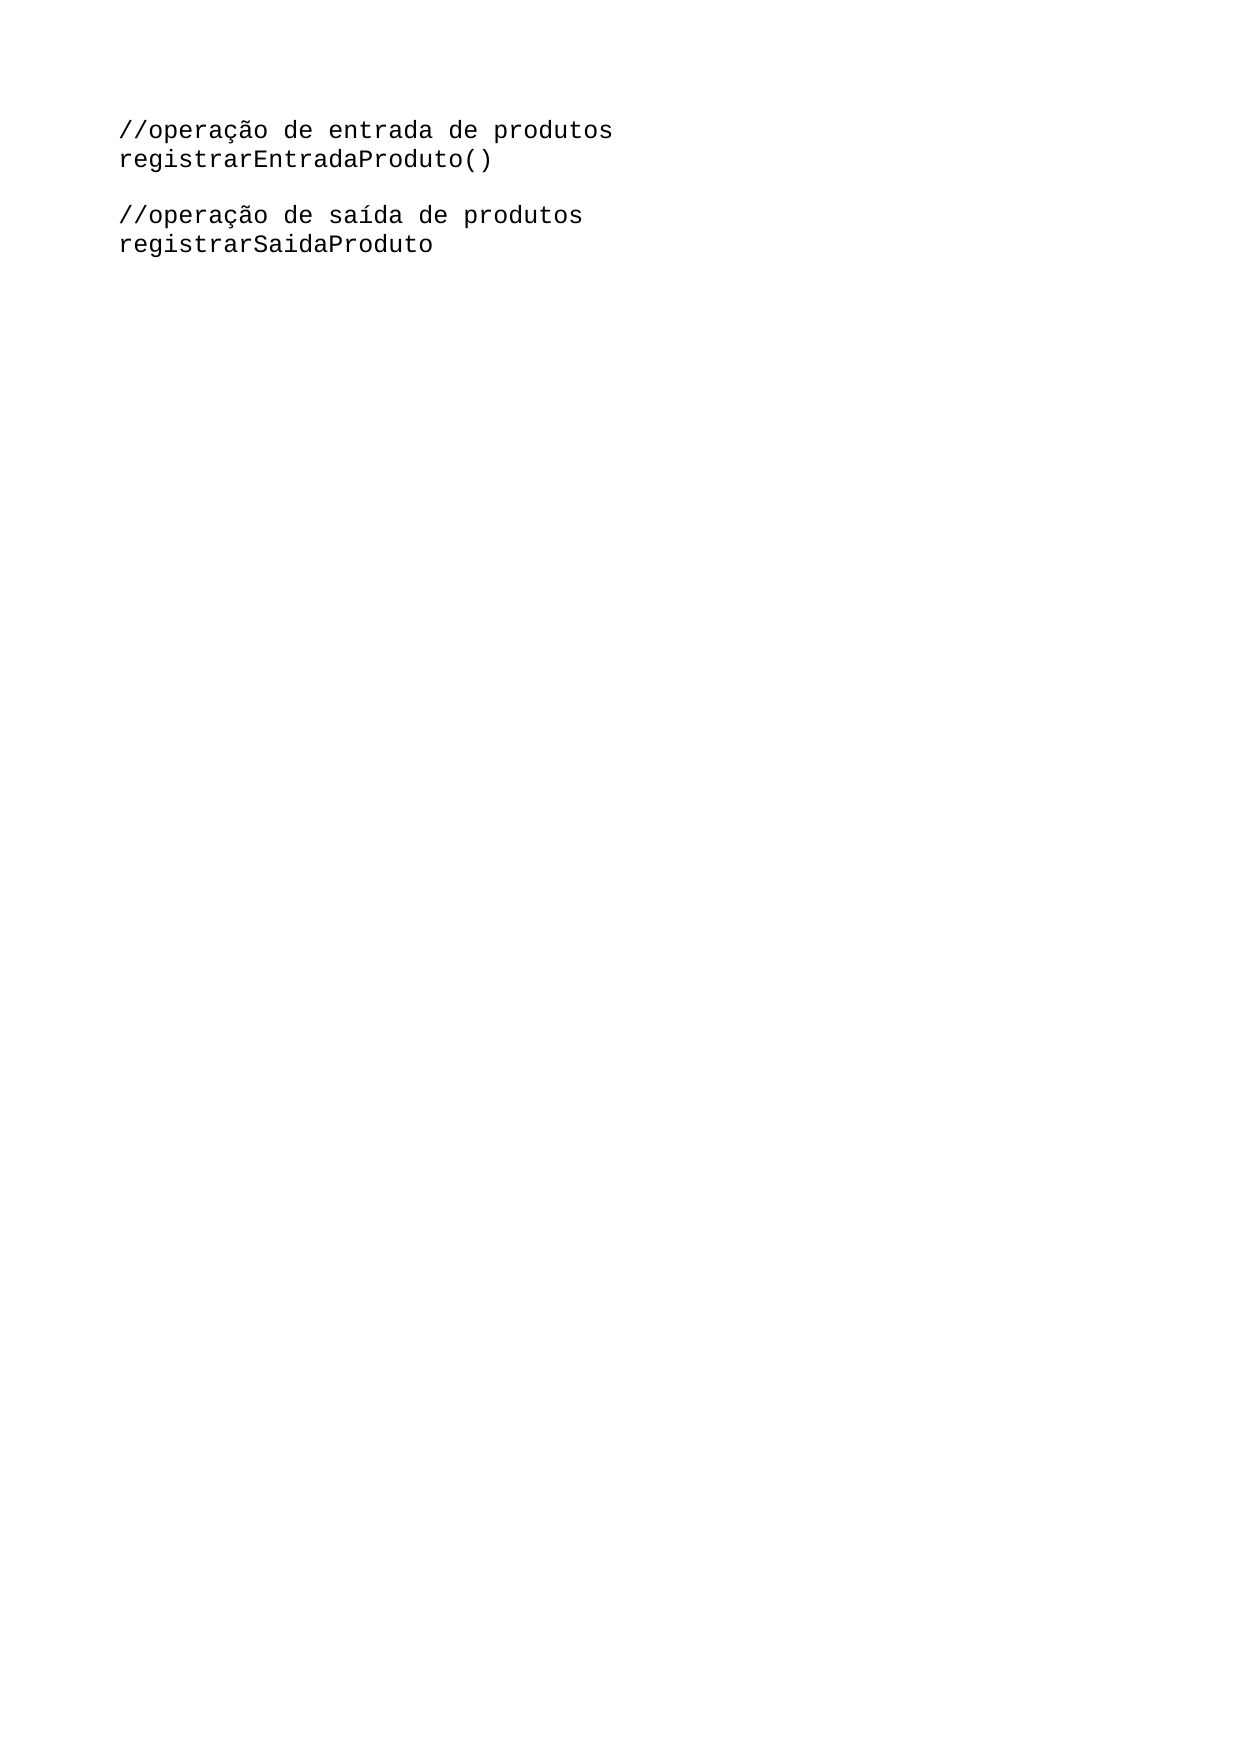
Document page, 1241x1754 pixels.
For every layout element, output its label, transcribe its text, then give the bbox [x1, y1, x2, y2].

text //operação de entrada de produtos [118, 118, 1122, 146]
text //operação de saída de produtos [118, 203, 1122, 231]
text registrarEntradaProduto() [118, 146, 1122, 175]
text registrarSaidaProduto [118, 231, 1122, 260]
